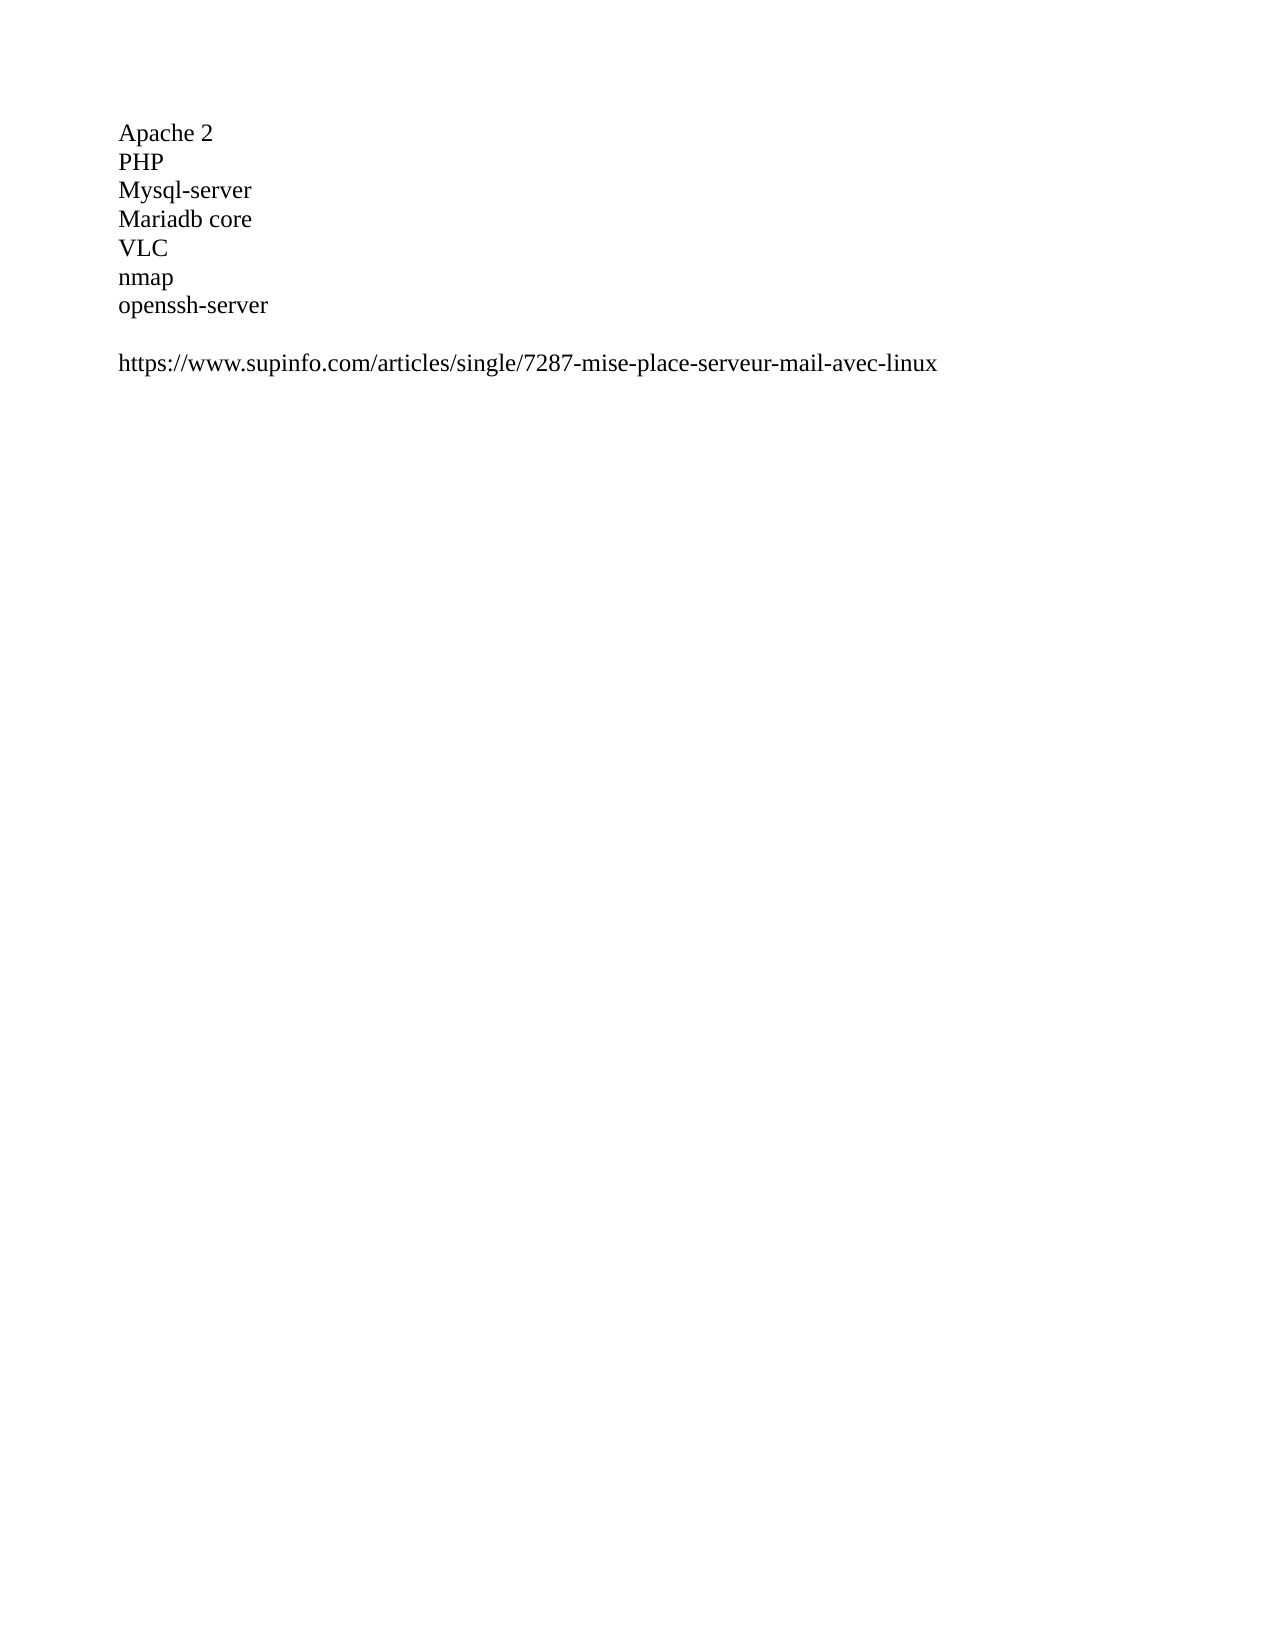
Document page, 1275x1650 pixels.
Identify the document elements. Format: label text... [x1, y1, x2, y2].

text Mysql-server [118, 176, 1157, 204]
text PHP [118, 147, 1157, 176]
text VLC [118, 233, 1157, 262]
text Apache 2 [118, 118, 1157, 147]
text https://www.supinfo.com/articles/single/7287-mise-place-serveur-mail-avec-linux [118, 348, 1157, 377]
text Mariadb core [118, 204, 1157, 233]
text nmap [118, 262, 1157, 291]
text openssh-server [118, 291, 1157, 319]
